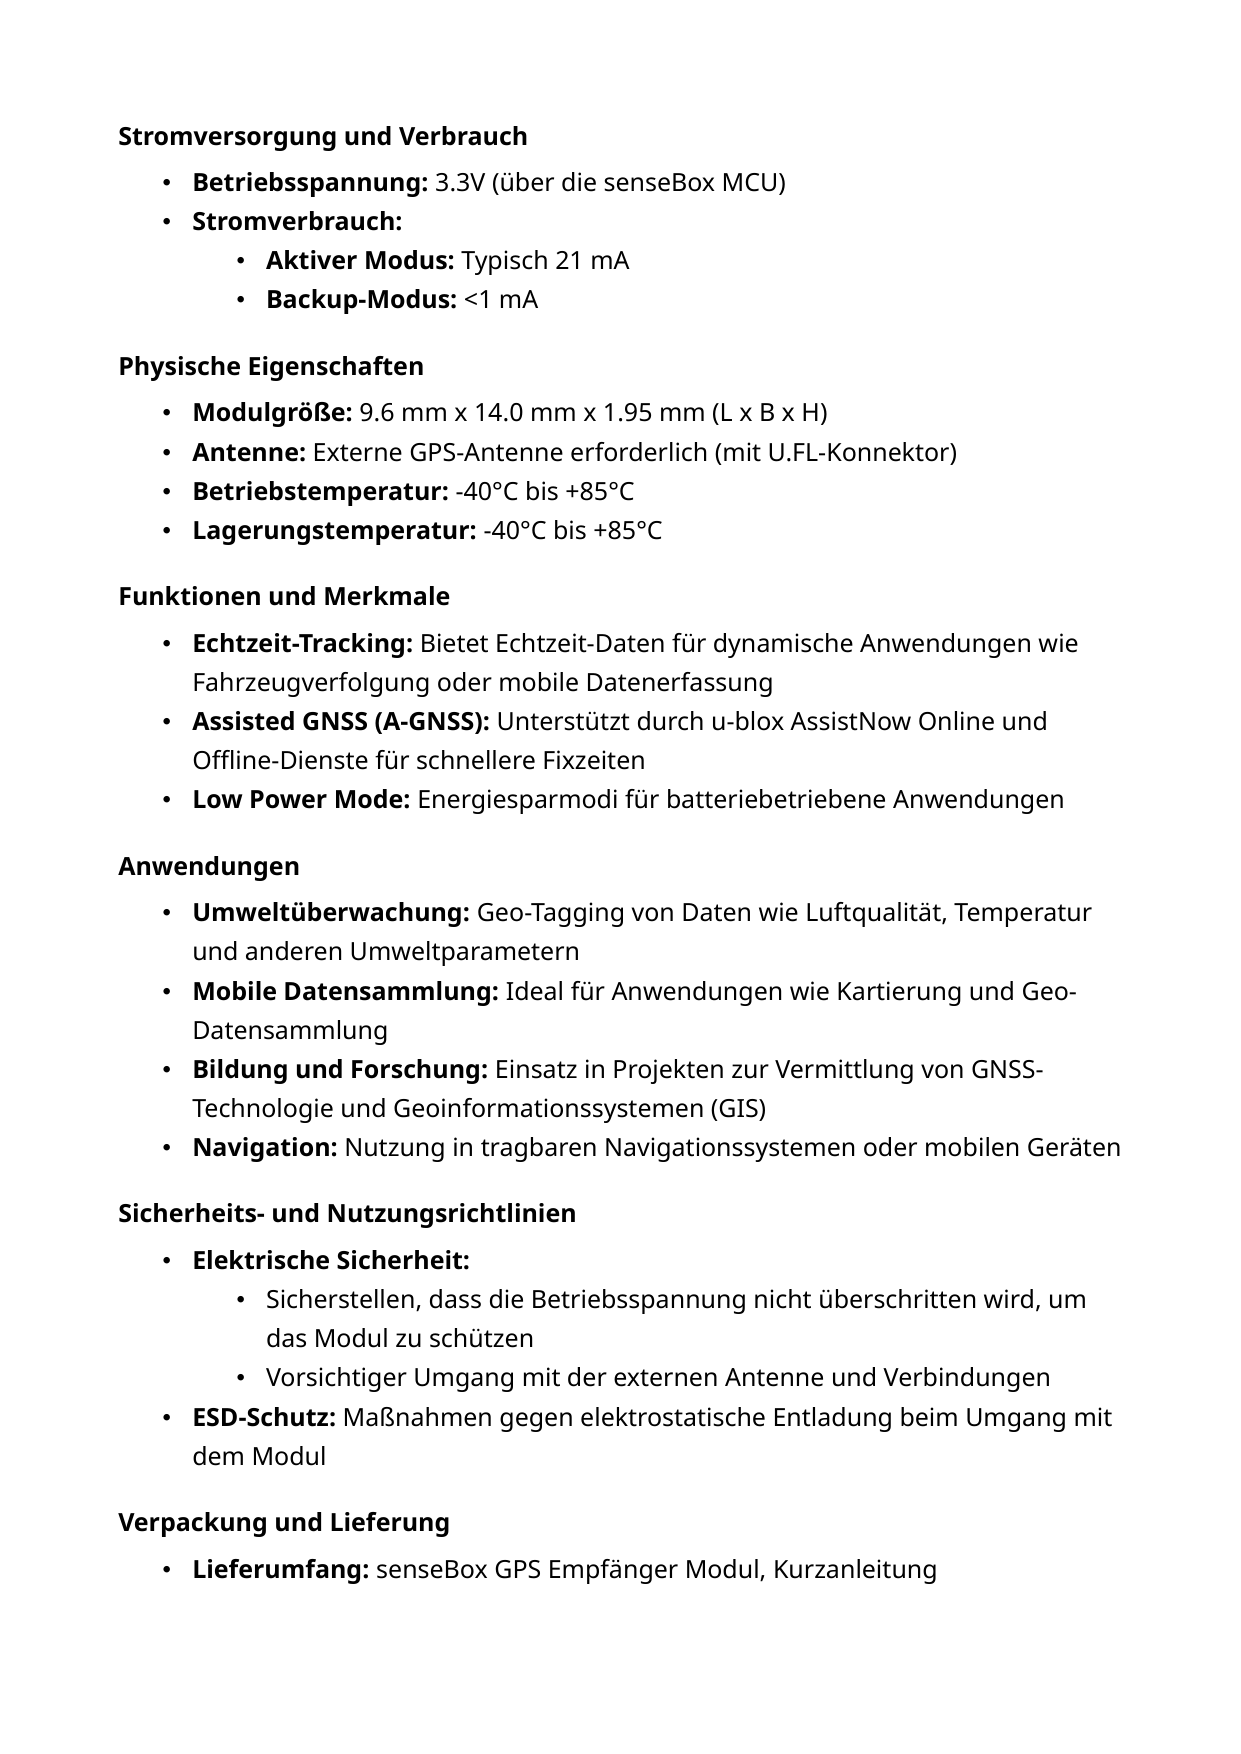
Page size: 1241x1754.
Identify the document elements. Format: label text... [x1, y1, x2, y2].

list Assisted GNSS (A-GNSS): Unterstützt durch u-blox AssistNow Online und Offline-Dienste für schnellere Fixzeiten [162, 704, 1122, 777]
list Backup-Modus: <1 mA [236, 282, 1122, 316]
list Betriebsspannung: 3.3V (über die senseBox MCU) [162, 165, 1122, 199]
list Stromverbrauch: [162, 204, 1122, 238]
list Antenne: Externe GPS-Antenne erforderlich (mit U.FL-Konnektor) [162, 434, 1122, 468]
list Aktiver Modus: Typisch 21 mA [236, 243, 1122, 277]
list Lagerungstemperatur: -40°C bis +85°C [162, 512, 1122, 547]
list Modulgröße: 9.6 mm x 14.0 mm x 1.95 mm (L x B x H) [162, 395, 1122, 429]
subtitle Stromversorgung und Verbrauch [118, 118, 1122, 152]
list Bildung und Forschung: Einsatz in Projekten zur Vermittlung von GNSS-Technologie und Geoinformationssystemen (GIS) [162, 1051, 1122, 1125]
list Echtzeit-Tracking: Bietet Echtzeit-Daten für dynamische Anwendungen wie Fahrzeugverfolgung oder mobile Datenerfassung [162, 625, 1122, 698]
list Navigation: Nutzung in tragbaren Navigationssystemen oder mobilen Geräten [162, 1130, 1122, 1164]
list Mobile Datensammlung: Ideal für Anwendungen wie Kartierung und Geo-Datensammlung [162, 973, 1122, 1046]
subtitle Anwendungen [118, 848, 1122, 882]
list Low Power Mode: Energiesparmodi für batteriebetriebene Anwendungen [162, 782, 1122, 816]
list Vorsichtiger Umgang mit der externen Antenne und Verbindungen [236, 1360, 1122, 1394]
subtitle Funktionen und Merkmale [118, 579, 1122, 613]
list Lieferumfang: senseBox GPS Empfänger Modul, Kurzanleitung [162, 1551, 1122, 1585]
subtitle Verpackung und Lieferung [118, 1505, 1122, 1539]
list Betriebstemperatur: -40°C bis +85°C [162, 473, 1122, 507]
list Sicherstellen, dass die Betriebsspannung nicht überschritten wird, um das Modul zu schützen [236, 1282, 1122, 1355]
subtitle Sicherheits- und Nutzungsrichtlinien [118, 1196, 1122, 1230]
subtitle Physische Eigenschaften [118, 348, 1122, 382]
list Umweltüberwachung: Geo-Tagging von Daten wie Luftqualität, Temperatur und anderen Umweltparametern [162, 895, 1122, 968]
list Elektrische Sicherheit: [162, 1243, 1122, 1277]
list ESD-Schutz: Maßnahmen gegen elektrostatische Entladung beim Umgang mit dem Modul [162, 1399, 1122, 1472]
